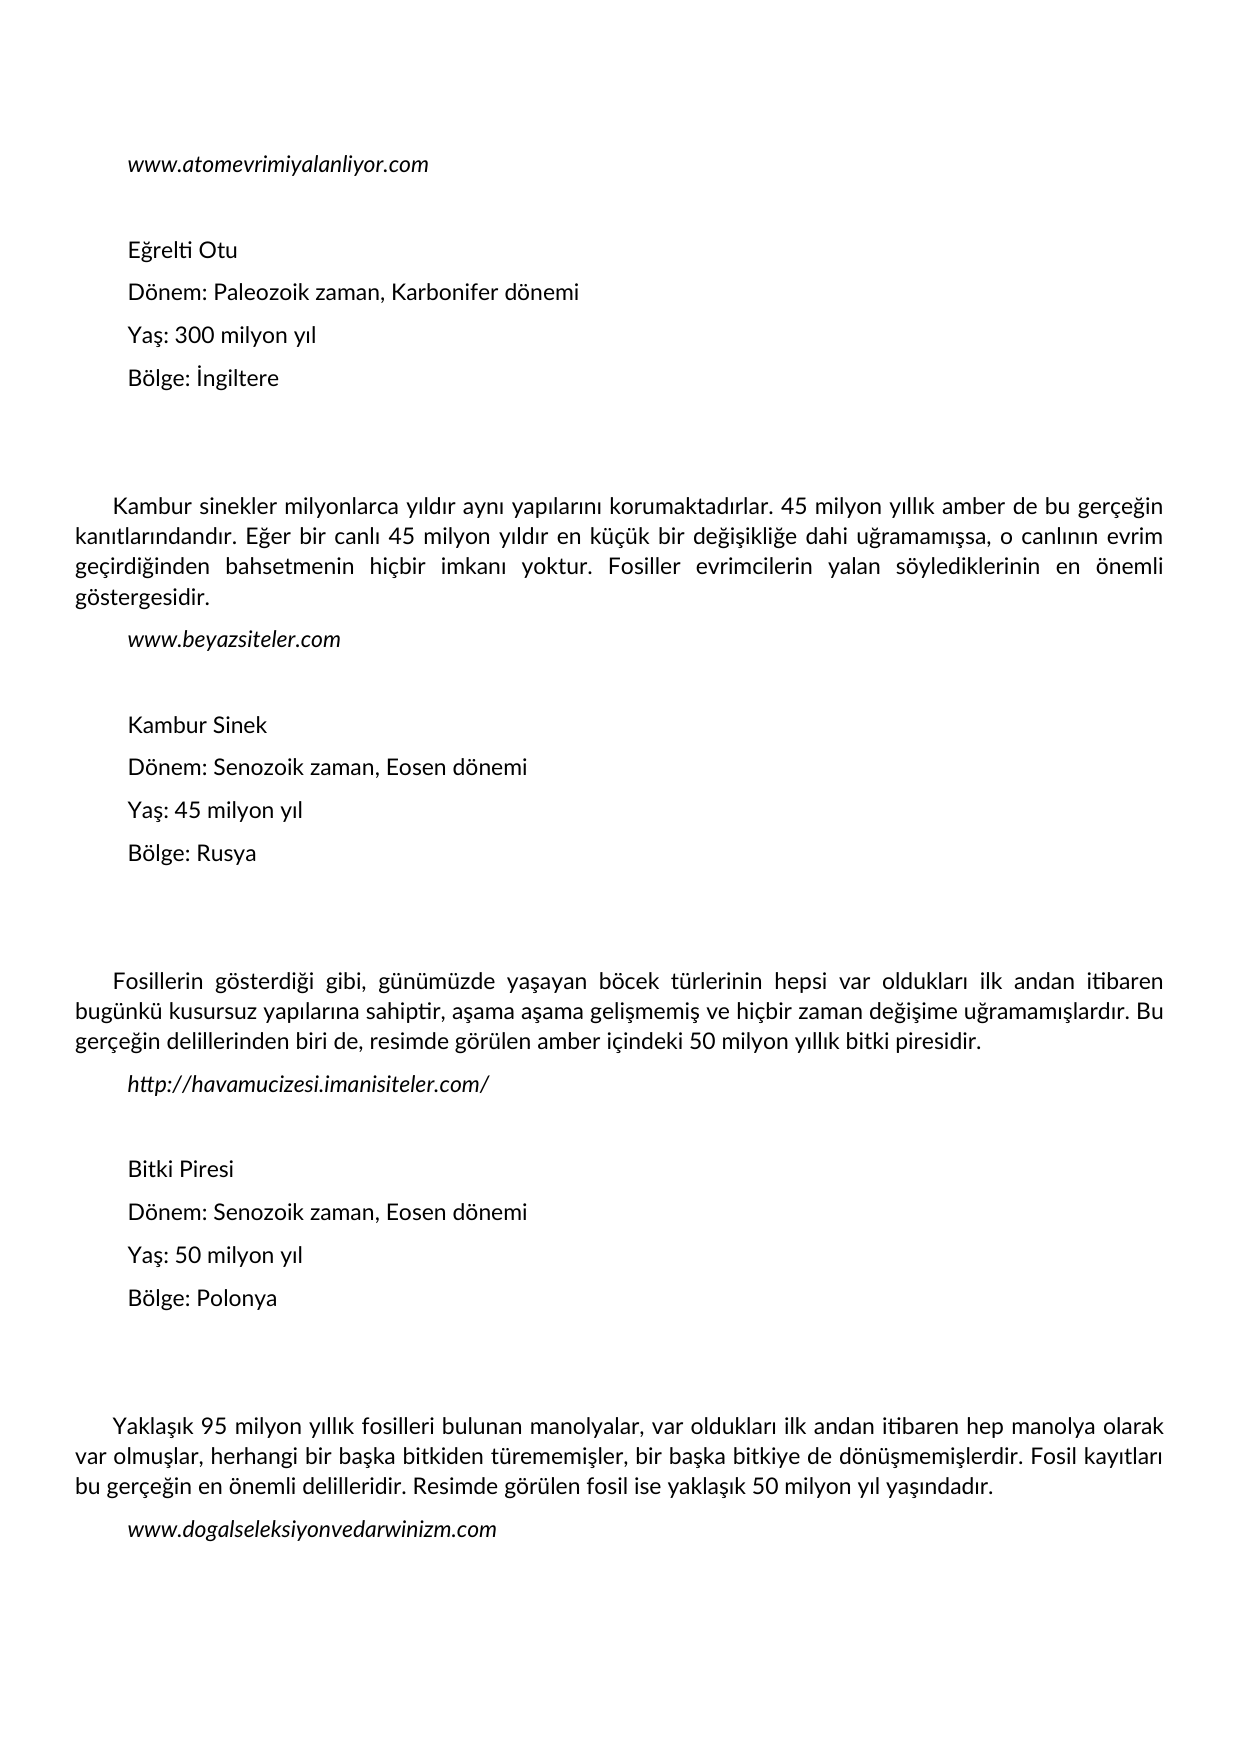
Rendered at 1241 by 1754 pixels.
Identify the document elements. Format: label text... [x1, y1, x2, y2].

text Bölge: İngiltere [127, 363, 1143, 391]
text Kambur Sinek [127, 710, 1143, 738]
text http://havamucizesi.imanisiteler.com/ [127, 1070, 1143, 1097]
text Yaş: 300 milyon yıl [127, 321, 1143, 348]
text Dönem: Senozoik zaman, Eosen dönemi [127, 753, 1143, 781]
text Kambur sinekler milyonlarca yıldır aynı yapılarını korumaktadırlar. 45 milyon yıllık amber de bu gerçeğin kanıtlarındandır. Eğer bir canlı 45 milyon yıldır en küçük bir değişikliğe dahi uğramamışsa, o canlının evrim geçirdiğinden bahsetmenin hiçbir imkanı yoktur. Fosiller evrimcilerin yalan söylediklerinin en önemli göstergesidir. [75, 492, 1165, 610]
text Yaş: 50 milyon yıl [127, 1241, 1143, 1268]
text Dönem: Senozoik zaman, Eosen dönemi [127, 1198, 1143, 1225]
text Bölge: Polonya [127, 1283, 1143, 1311]
text Eğrelti Otu [127, 235, 1143, 263]
text www.dogalseleksiyonvedarwinizm.com [127, 1514, 1143, 1542]
text Dönem: Paleozoik zaman, Karbonifer dönemi [127, 278, 1143, 306]
text Bölge: Rusya [127, 838, 1143, 866]
text www.beyazsiteler.com [127, 625, 1143, 652]
text Fosillerin gösterdiği gibi, günümüzde yaşayan böcek türlerinin hepsi var oldukları ilk andan itibaren bugünkü kusursuz yapılarına sahiptir, aşama aşama gelişmemiş ve hiçbir zaman değişime uğramamışlardır. Bu gerçeğin delillerinden biri de, resimde görülen amber içindeki 50 milyon yıllık bitki piresidir. [75, 967, 1165, 1054]
text Bitki Piresi [127, 1155, 1143, 1183]
text Yaklaşık 95 milyon yıllık fosilleri bulunan manolyalar, var oldukları ilk andan itibaren hep manolya olarak var olmuşlar, herhangi bir başka bitkiden türememişler, bir başka bitkiye de dönüşmemişlerdir. Fosil kayıtları bu gerçeğin en önemli delilleridir. Resimde görülen fosil ise yaklaşık 50 milyon yıl yaşındadır. [75, 1411, 1165, 1499]
text www.atomevrimiyalanliyor.com [127, 150, 1143, 177]
text Yaş: 45 milyon yıl [127, 796, 1143, 823]
